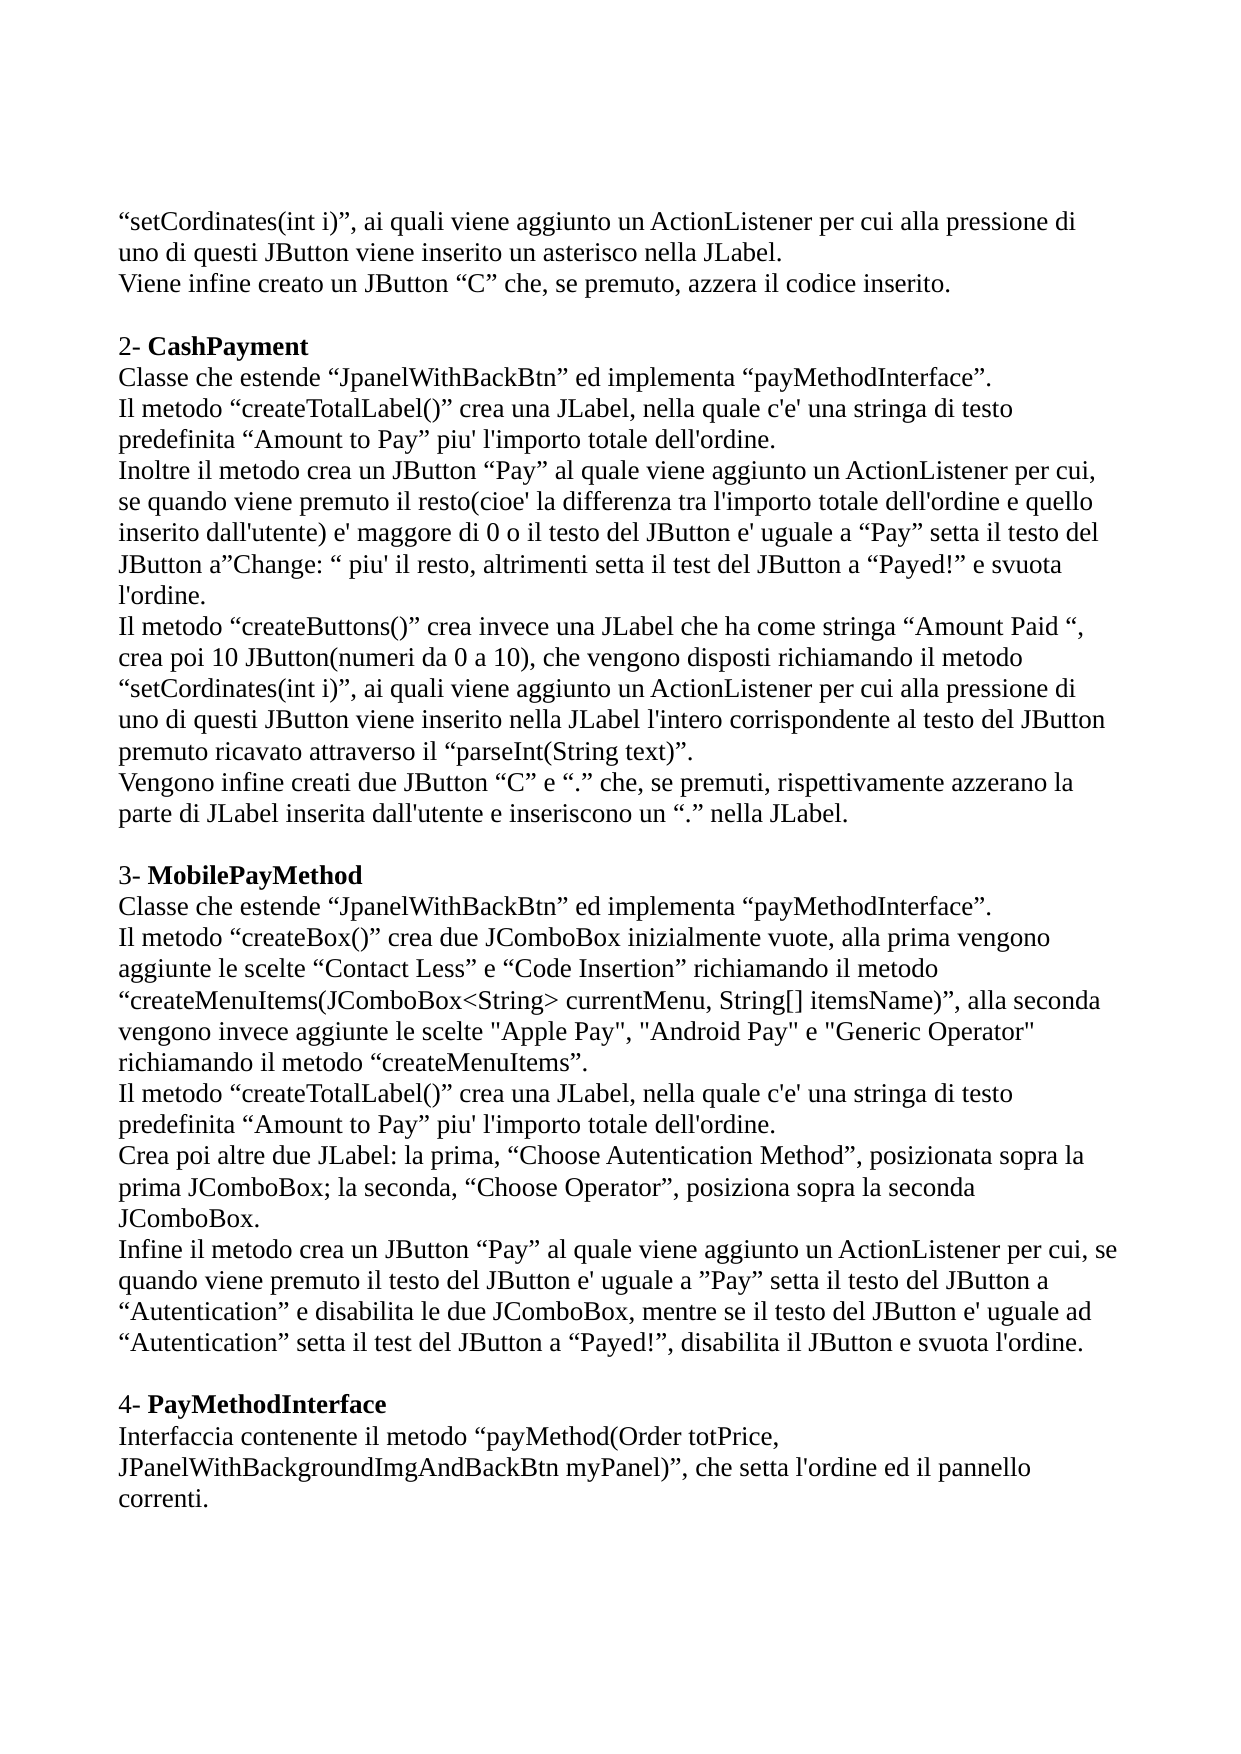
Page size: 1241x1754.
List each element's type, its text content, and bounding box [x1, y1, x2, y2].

text Infine il metodo crea un JButton “Pay” al quale viene aggiunto un ActionListener per cui, se quando viene premuto il testo del JButton e' uguale a ”Pay” setta il testo del JButton a “Autentication” e disabilita le due JComboBox, mentre se il testo del JButton e' uguale ad “Autentication” setta il test del JButton a “Payed!”, disabilita il JButton e svuota l'ordine. [118, 1233, 1122, 1357]
text 2- CashPayment [118, 330, 1122, 361]
text Il metodo “createTotalLabel()” crea una JLabel, nella quale c'e' una stringa di testo predefinita “Amount to Pay” piu' l'importo totale dell'ordine. [118, 392, 1122, 454]
text Il metodo “createTotalLabel()” crea una JLabel, nella quale c'e' una stringa di testo predefinita “Amount to Pay” piu' l'importo totale dell'ordine. [118, 1077, 1122, 1139]
text 4- PayMethodInterface [118, 1389, 1122, 1420]
text Classe che estende “JpanelWithBackBtn” ed implementa “payMethodInterface”. [118, 361, 1122, 392]
text 3- MobilePayMethod [118, 859, 1122, 890]
text Interfaccia contenente il metodo “payMethod(Order totPrice, JPanelWithBackgroundImgAndBackBtn myPanel)”, che setta l'ordine ed il pannello correnti. [118, 1420, 1122, 1513]
text Inoltre il metodo crea un JButton “Pay” al quale viene aggiunto un ActionListener per cui, se quando viene premuto il resto(cioe' la differenza tra l'importo totale dell'ordine e quello inserito dall'utente) e' maggore di 0 o il testo del JButton e' uguale a “Pay” setta il testo del JButton a”Change: “ piu' il resto, altrimenti setta il test del JButton a “Payed!” e svuota l'ordine. [118, 454, 1122, 610]
text Vengono infine creati due JButton “C” e “.” che, se premuti, rispettivamente azzerano la parte di JLabel inserita dall'utente e inseriscono un “.” nella JLabel. [118, 766, 1122, 828]
text Classe che estende “JpanelWithBackBtn” ed implementa “payMethodInterface”. [118, 890, 1122, 921]
text Il metodo “createBox()” crea due JComboBox inizialmente vuote, alla prima vengono aggiunte le scelte “Contact Less” e “Code Insertion” richiamando il metodo “createMenuItems(JComboBox<String> currentMenu, String[] itemsName)”, alla seconda vengono invece aggiunte le scelte "Apple Pay", "Android Pay" e "Generic Operator" richiamando il metodo “createMenuItems”. [118, 921, 1122, 1077]
text Viene infine creato un JButton “C” che, se premuto, azzera il codice inserito. [118, 267, 1122, 298]
text “setCordinates(int i)”, ai quali viene aggiunto un ActionListener per cui alla pressione di uno di questi JButton viene inserito un asterisco nella JLabel. [118, 205, 1122, 267]
text Crea poi altre due JLabel: la prima, “Choose Autentication Method”, posizionata sopra la prima JComboBox; la seconda, “Choose Operator”, posiziona sopra la seconda JComboBox. [118, 1139, 1122, 1233]
text Il metodo “createButtons()” crea invece una JLabel che ha come stringa “Amount Paid “, crea poi 10 JButton(numeri da 0 a 10), che vengono disposti richiamando il metodo “setCordinates(int i)”, ai quali viene aggiunto un ActionListener per cui alla pressione di uno di questi JButton viene inserito nella JLabel l'intero corrispondente al testo del JButton premuto ricavato attraverso il “parseInt(String text)”. [118, 610, 1122, 766]
